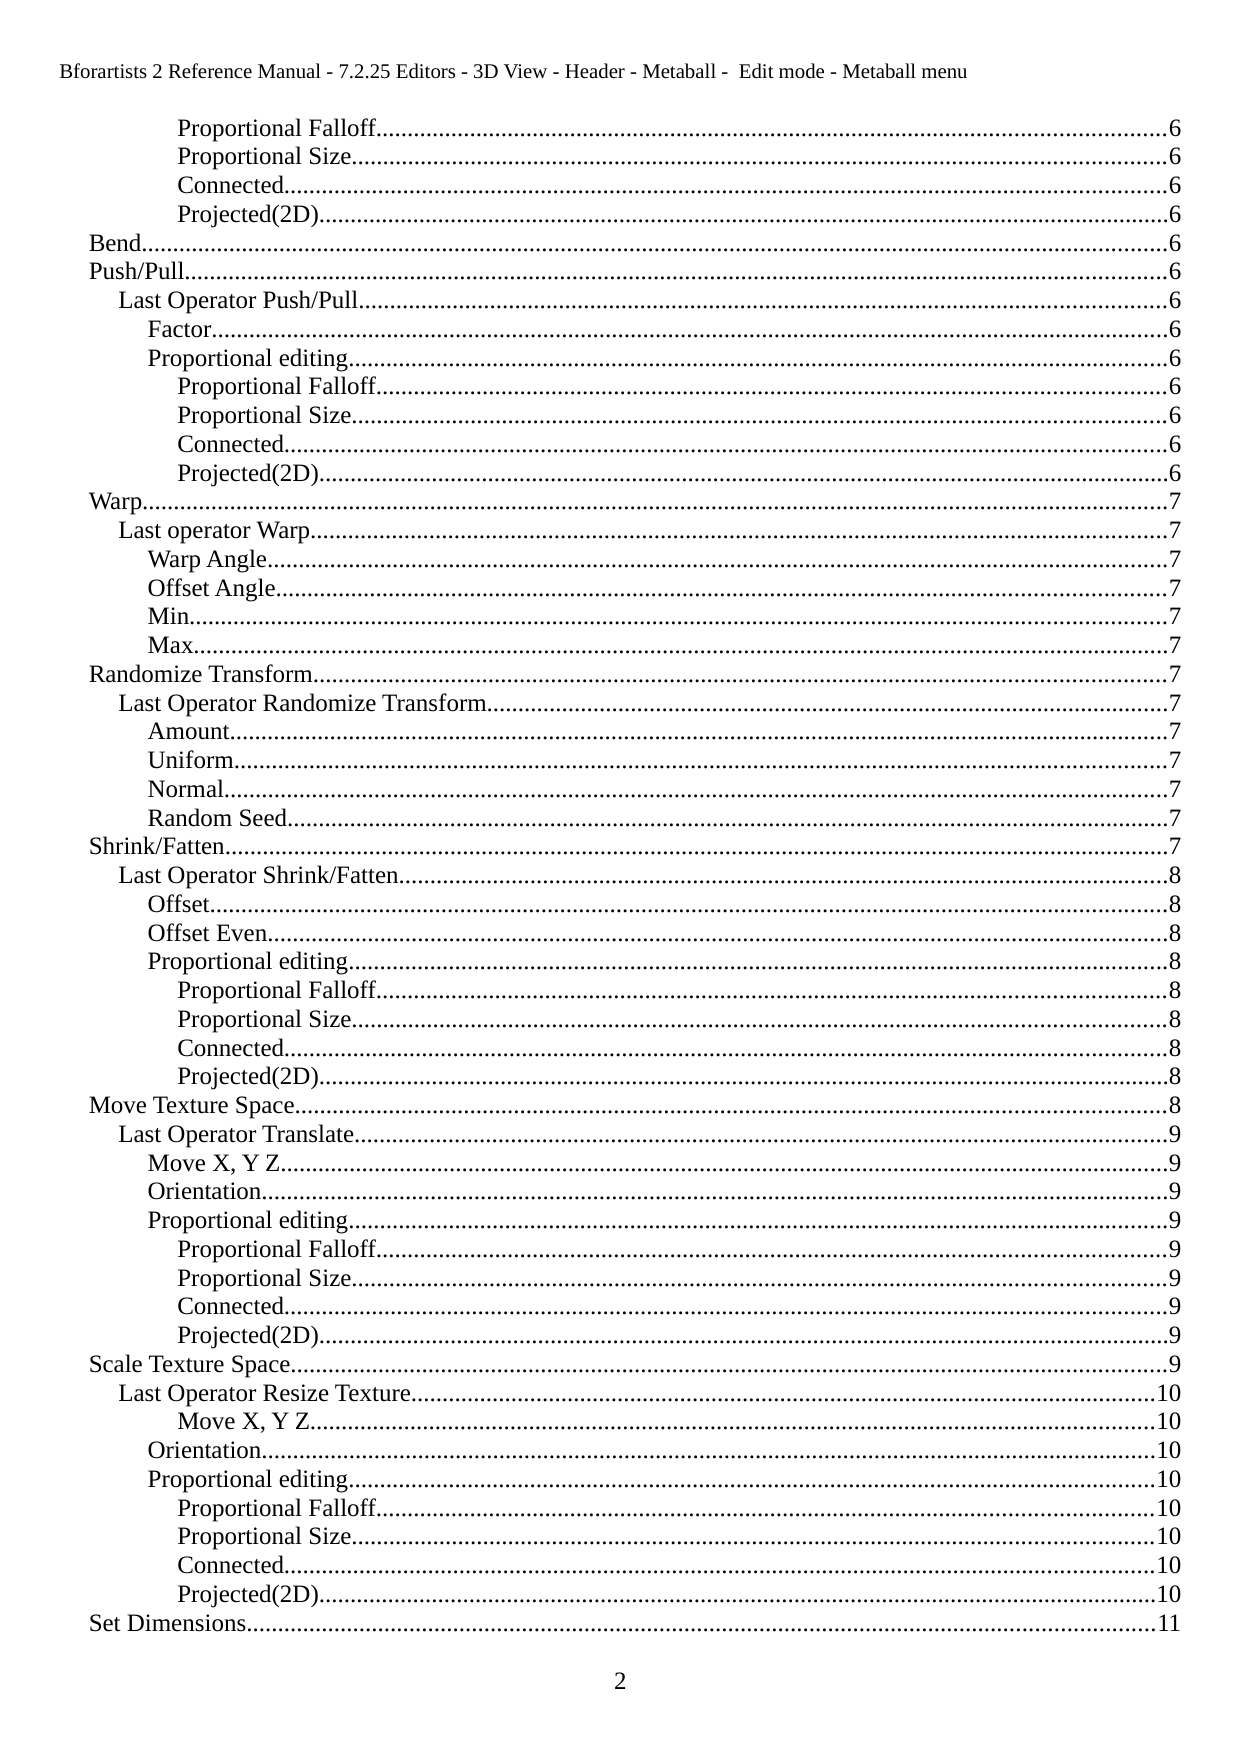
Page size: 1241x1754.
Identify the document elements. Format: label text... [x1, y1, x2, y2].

text Last Operator Resize Texture 10 [118, 1378, 1181, 1406]
text Uniform 7 [147, 745, 1181, 774]
text Connected 8 [177, 1033, 1181, 1061]
text Last Operator Shrink/Fatten 8 [118, 860, 1181, 889]
text Min 7 [147, 601, 1181, 630]
text Connected 9 [177, 1291, 1181, 1320]
text Warp 7 [88, 486, 1181, 515]
text Amount 7 [147, 716, 1181, 745]
text Shrink/Fatten 7 [88, 831, 1181, 860]
text Move Texture Space 8 [88, 1090, 1181, 1119]
text Move X, Y Z 10 [177, 1406, 1181, 1435]
text Projected(2D) 10 [177, 1579, 1181, 1608]
text Proportional editing 10 [147, 1464, 1181, 1493]
text Projected(2D) 8 [177, 1061, 1181, 1090]
text Last Operator Translate 9 [118, 1119, 1181, 1148]
text Proportional Size 6 [177, 141, 1181, 170]
text Connected 6 [177, 429, 1181, 458]
text Offset Even 8 [147, 918, 1181, 946]
text Proportional editing 9 [147, 1205, 1181, 1234]
text Set Dimensions 11 [88, 1608, 1181, 1636]
text Last Operator Push/Pull 6 [118, 285, 1181, 314]
text Projected(2D) 6 [177, 199, 1181, 228]
text Offset 8 [147, 889, 1181, 918]
text Connected 10 [177, 1550, 1181, 1579]
text Proportional editing 8 [147, 946, 1181, 975]
text Last Operator Randomize Transform 7 [118, 688, 1181, 716]
text Factor 6 [147, 314, 1181, 343]
text Projected(2D) 9 [177, 1320, 1181, 1349]
text Randomize Transform 7 [88, 659, 1181, 688]
text Push/Pull 6 [88, 256, 1181, 285]
text Last operator Warp 7 [118, 515, 1181, 544]
text Connected 6 [177, 170, 1181, 199]
text Proportional Size 8 [177, 1004, 1181, 1033]
text Offset Angle 7 [147, 573, 1181, 601]
text Proportional Falloff 8 [177, 975, 1181, 1004]
text Orientation 9 [147, 1176, 1181, 1205]
text Move X, Y Z 9 [147, 1148, 1181, 1176]
text Max 7 [147, 630, 1181, 659]
text Proportional Size 6 [177, 400, 1181, 429]
text Random Seed 7 [147, 803, 1181, 831]
text Proportional Falloff 6 [177, 113, 1181, 141]
text Warp Angle 7 [147, 544, 1181, 573]
text Normal 7 [147, 774, 1181, 803]
text Proportional Falloff 6 [177, 371, 1181, 400]
text Bend 6 [88, 228, 1181, 256]
text Proportional Size 10 [177, 1521, 1181, 1550]
text Proportional editing 6 [147, 343, 1181, 371]
text Projected(2D) 6 [177, 458, 1181, 486]
text Proportional Size 9 [177, 1263, 1181, 1291]
text Orientation 10 [147, 1435, 1181, 1464]
text Proportional Falloff 10 [177, 1493, 1181, 1521]
text Proportional Falloff 9 [177, 1234, 1181, 1263]
text Scale Texture Space 9 [88, 1349, 1181, 1378]
